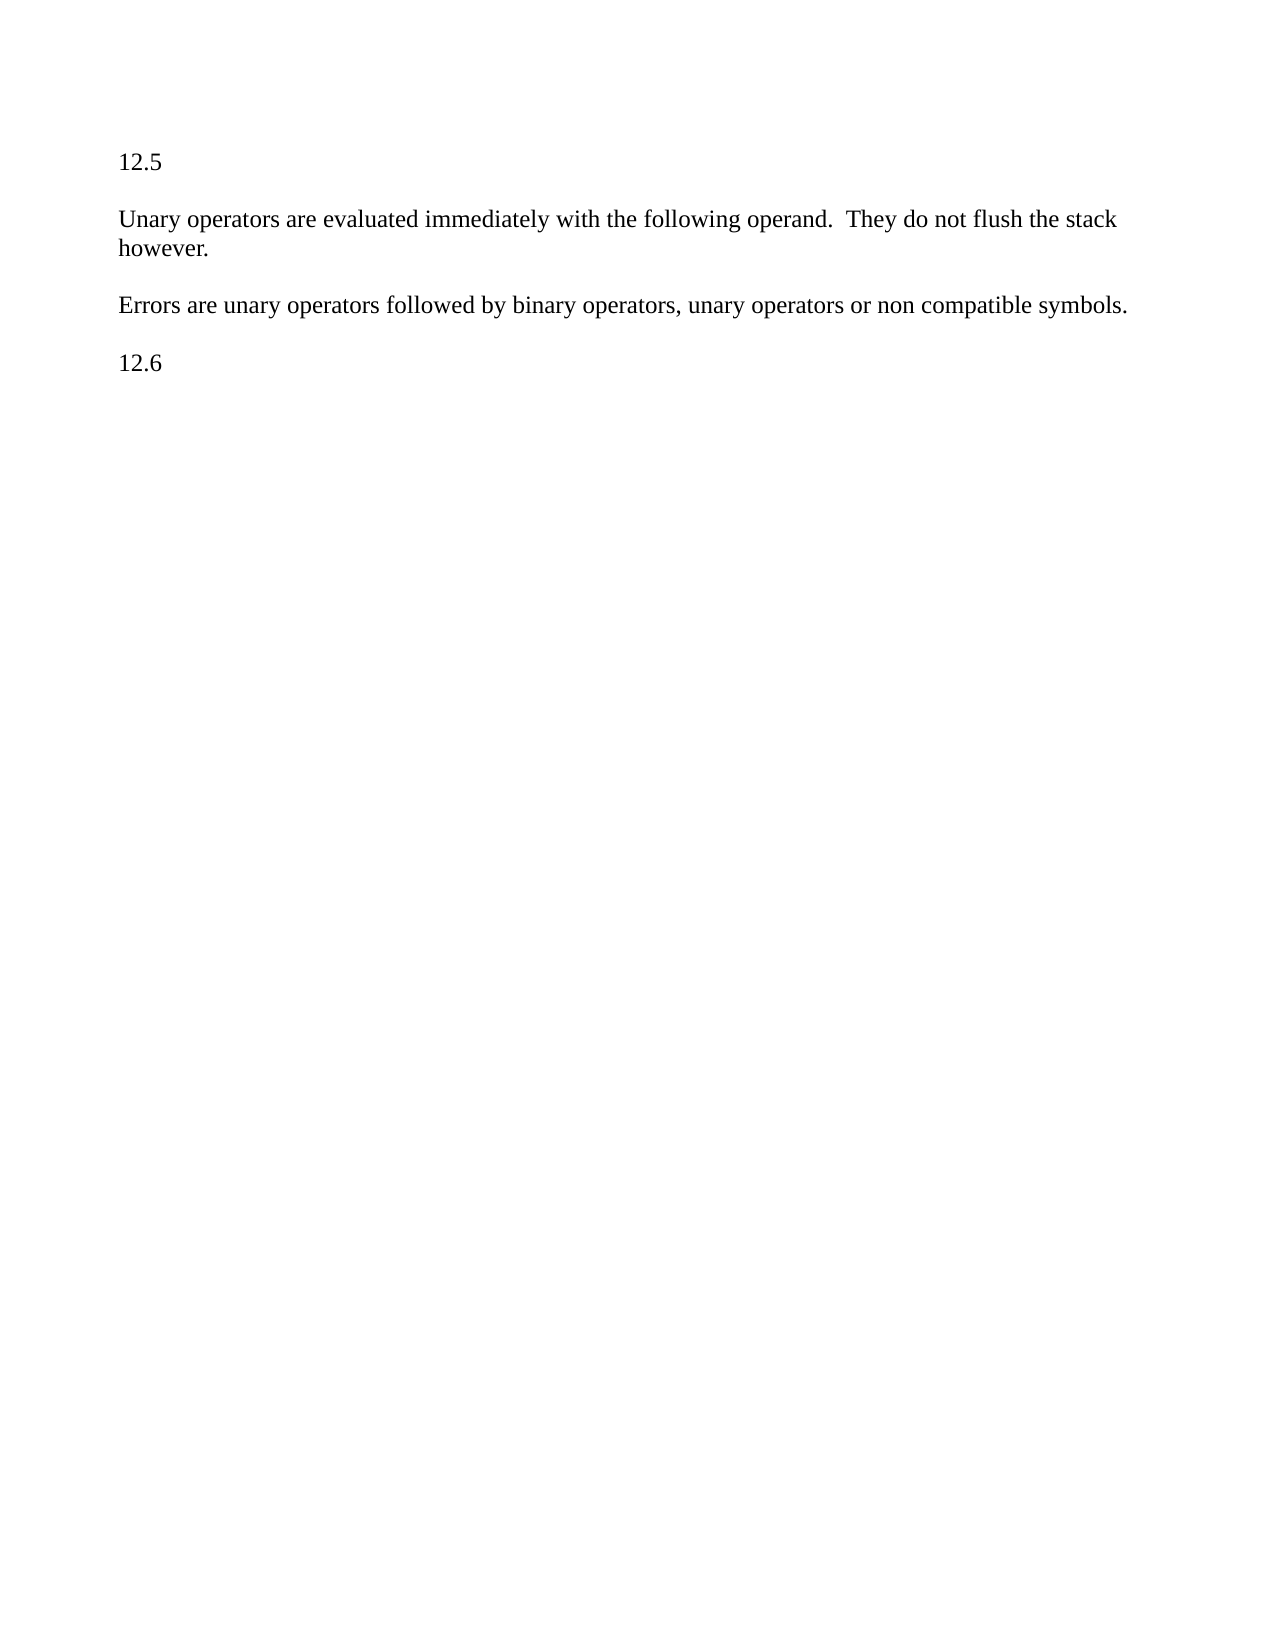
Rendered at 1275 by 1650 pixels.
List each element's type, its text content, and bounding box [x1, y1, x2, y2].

text 12.5 [118, 147, 1157, 176]
text 12.6 [118, 348, 1157, 377]
text Unary operators are evaluated immediately with the following operand. They do not flush the stack however. [118, 204, 1157, 262]
text Errors are unary operators followed by binary operators, unary operators or non compatible symbols. [118, 291, 1157, 319]
